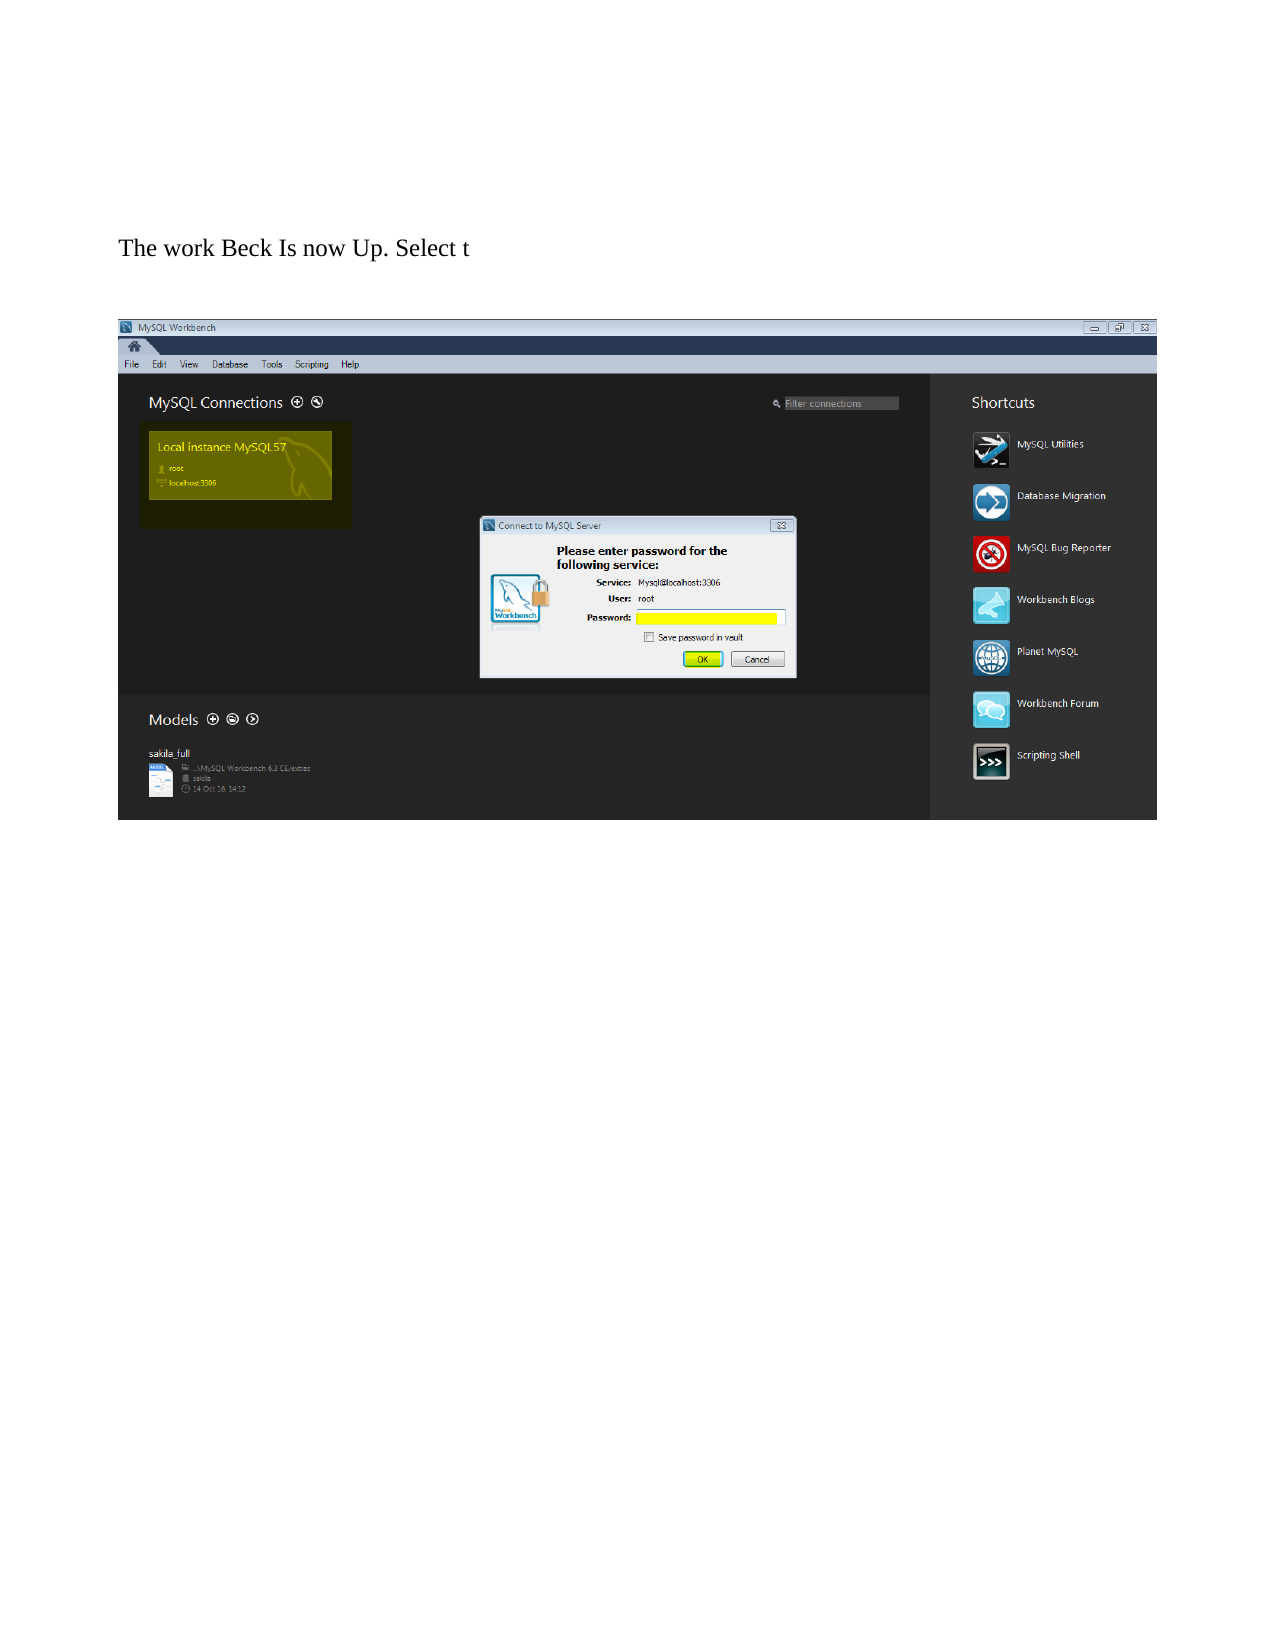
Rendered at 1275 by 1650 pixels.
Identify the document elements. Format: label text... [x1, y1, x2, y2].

text The work Beck Is now Up. Select t [118, 233, 1157, 262]
picture [118, 319, 1157, 820]
